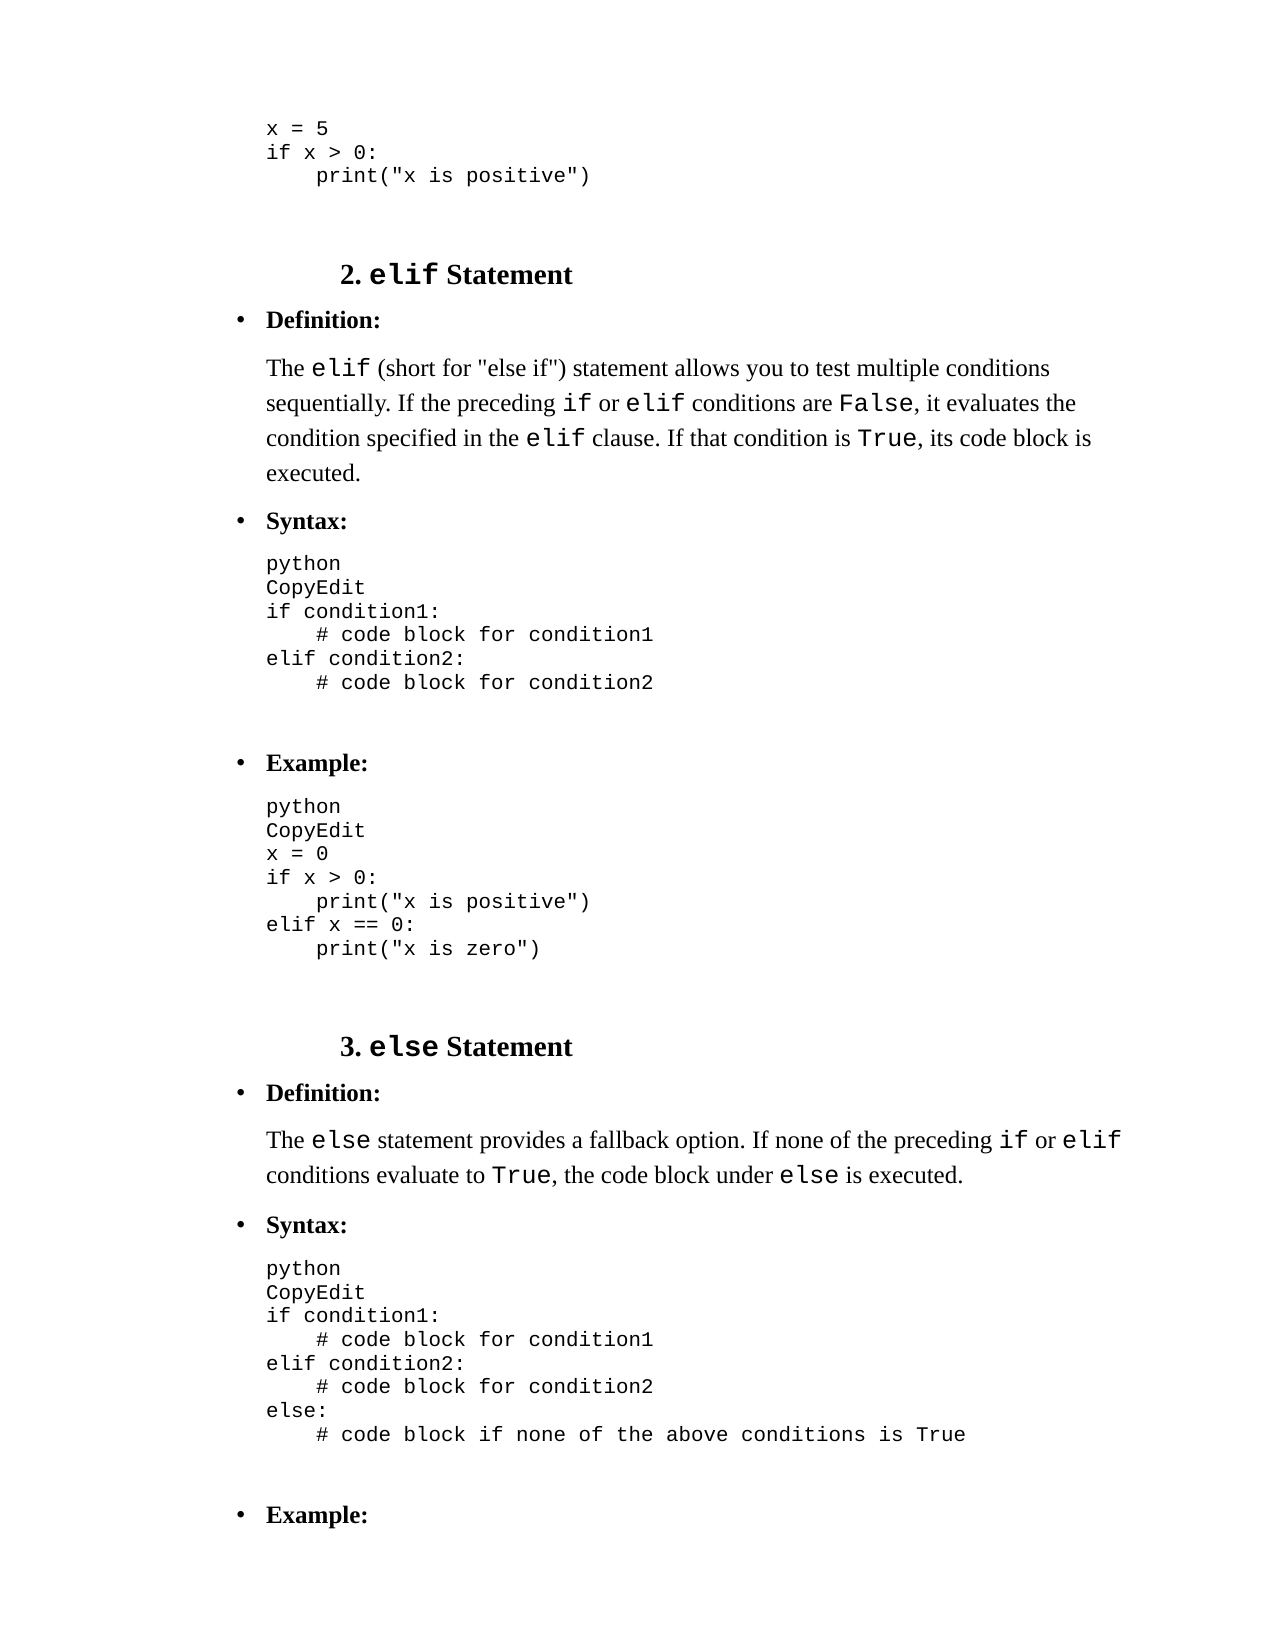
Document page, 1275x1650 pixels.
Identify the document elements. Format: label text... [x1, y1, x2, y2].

list print("x is positive") [236, 165, 1157, 189]
list Definition: [236, 1078, 1157, 1107]
list # code block for condition1 [236, 624, 1157, 648]
list The else statement provides a fallback option. If none of the preceding if or elif conditions evaluate to True, the code block under else is executed. [236, 1125, 1157, 1191]
list elif x == 0: [236, 914, 1157, 938]
list print("x is positive") [236, 891, 1157, 914]
list CopyEdit [236, 577, 1157, 601]
list x = 0 [236, 843, 1157, 867]
list Example: [236, 1500, 1157, 1529]
list if x > 0: [236, 142, 1157, 165]
list python [236, 1258, 1157, 1282]
list Definition: [236, 305, 1157, 334]
list python [236, 796, 1157, 820]
list The elif (short for "else if") statement allows you to test multiple conditions sequentially. If the preceding if or elif conditions are False, it evaluates the condition specified in the elif clause. If that condition is True, its code block is executed. [236, 353, 1157, 487]
list # code block if none of the above conditions is True [236, 1424, 1157, 1447]
list elif condition2: [236, 648, 1157, 672]
list # code block for condition1 [236, 1329, 1157, 1353]
list # code block for condition2 [236, 1376, 1157, 1400]
list elif condition2: [236, 1353, 1157, 1376]
list CopyEdit [236, 1282, 1157, 1305]
list if x > 0: [236, 867, 1157, 891]
list Syntax: [236, 1211, 1157, 1239]
list Syntax: [236, 506, 1157, 534]
list CopyEdit [236, 820, 1157, 843]
subtitle 2. elif Statement [310, 257, 1157, 293]
list # code block for condition2 [236, 672, 1157, 695]
list if condition1: [236, 1305, 1157, 1329]
list python [236, 553, 1157, 577]
list print("x is zero") [236, 938, 1157, 962]
list Example: [236, 748, 1157, 777]
list else: [236, 1400, 1157, 1424]
subtitle 3. else Statement [310, 1029, 1157, 1065]
list x = 5 [236, 118, 1157, 142]
list if condition1: [236, 601, 1157, 624]
